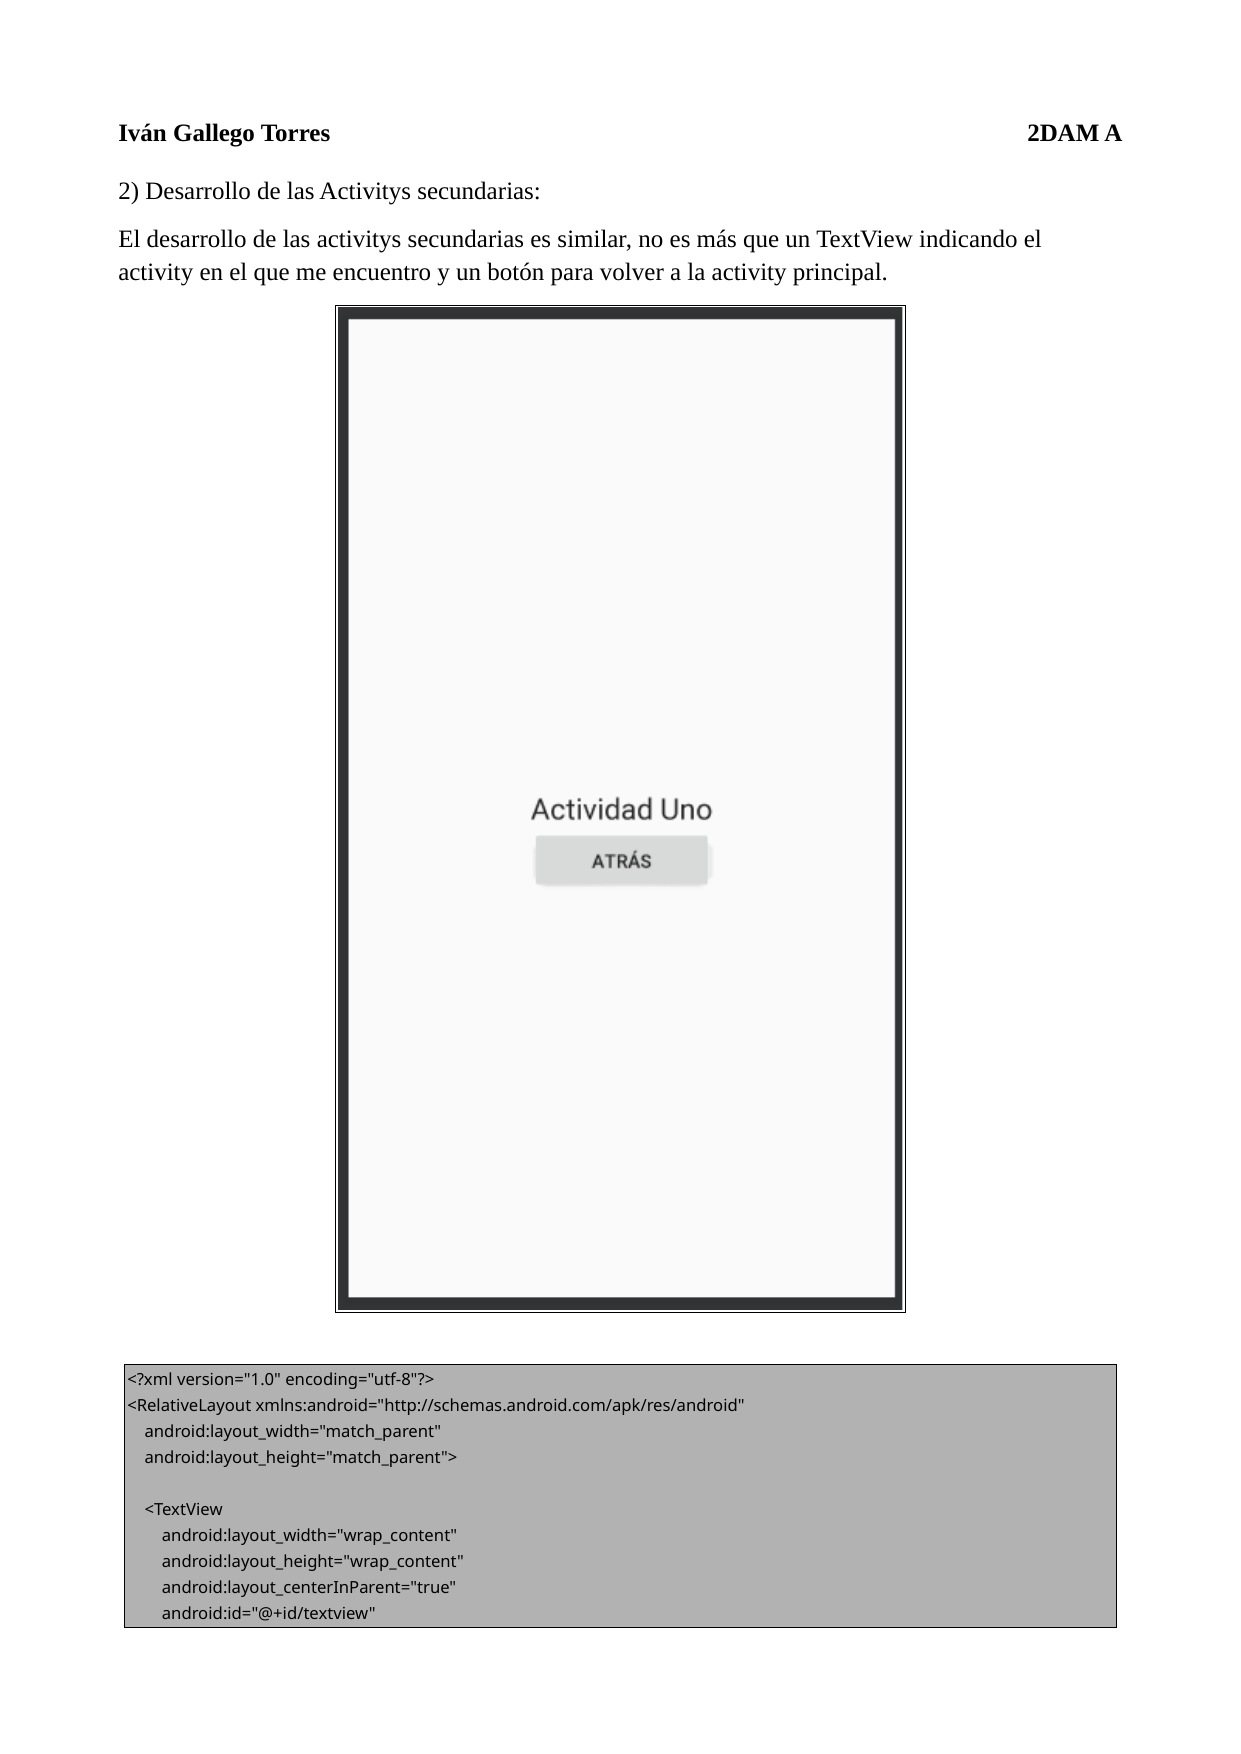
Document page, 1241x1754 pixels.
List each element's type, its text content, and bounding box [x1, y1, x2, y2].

text android:layout_width="wrap_content" [125, 1521, 1116, 1546]
text El desarrollo de las activitys secundarias es similar, no es más que un TextView indicando el activity en el que me encuentro y un botón para volver a la activity principal. [118, 224, 1122, 286]
text android:layout_height="wrap_content" [125, 1547, 1116, 1572]
text <?xml version="1.0" encoding="utf-8"?> [125, 1365, 1116, 1390]
text <RelativeLayout xmlns:android="http://schemas.android.com/apk/res/android" [125, 1390, 1116, 1416]
text android:id="@+id/textview" [125, 1599, 1116, 1627]
text <TextView [125, 1494, 1116, 1520]
text android:layout_centerInParent="true" [125, 1573, 1116, 1598]
text android:layout_height="match_parent"> [125, 1442, 1116, 1468]
text android:layout_width="match_parent" [125, 1416, 1116, 1442]
text 2) Desarrollo de las Activitys secundarias: [118, 176, 1122, 205]
picture [338, 307, 903, 1310]
